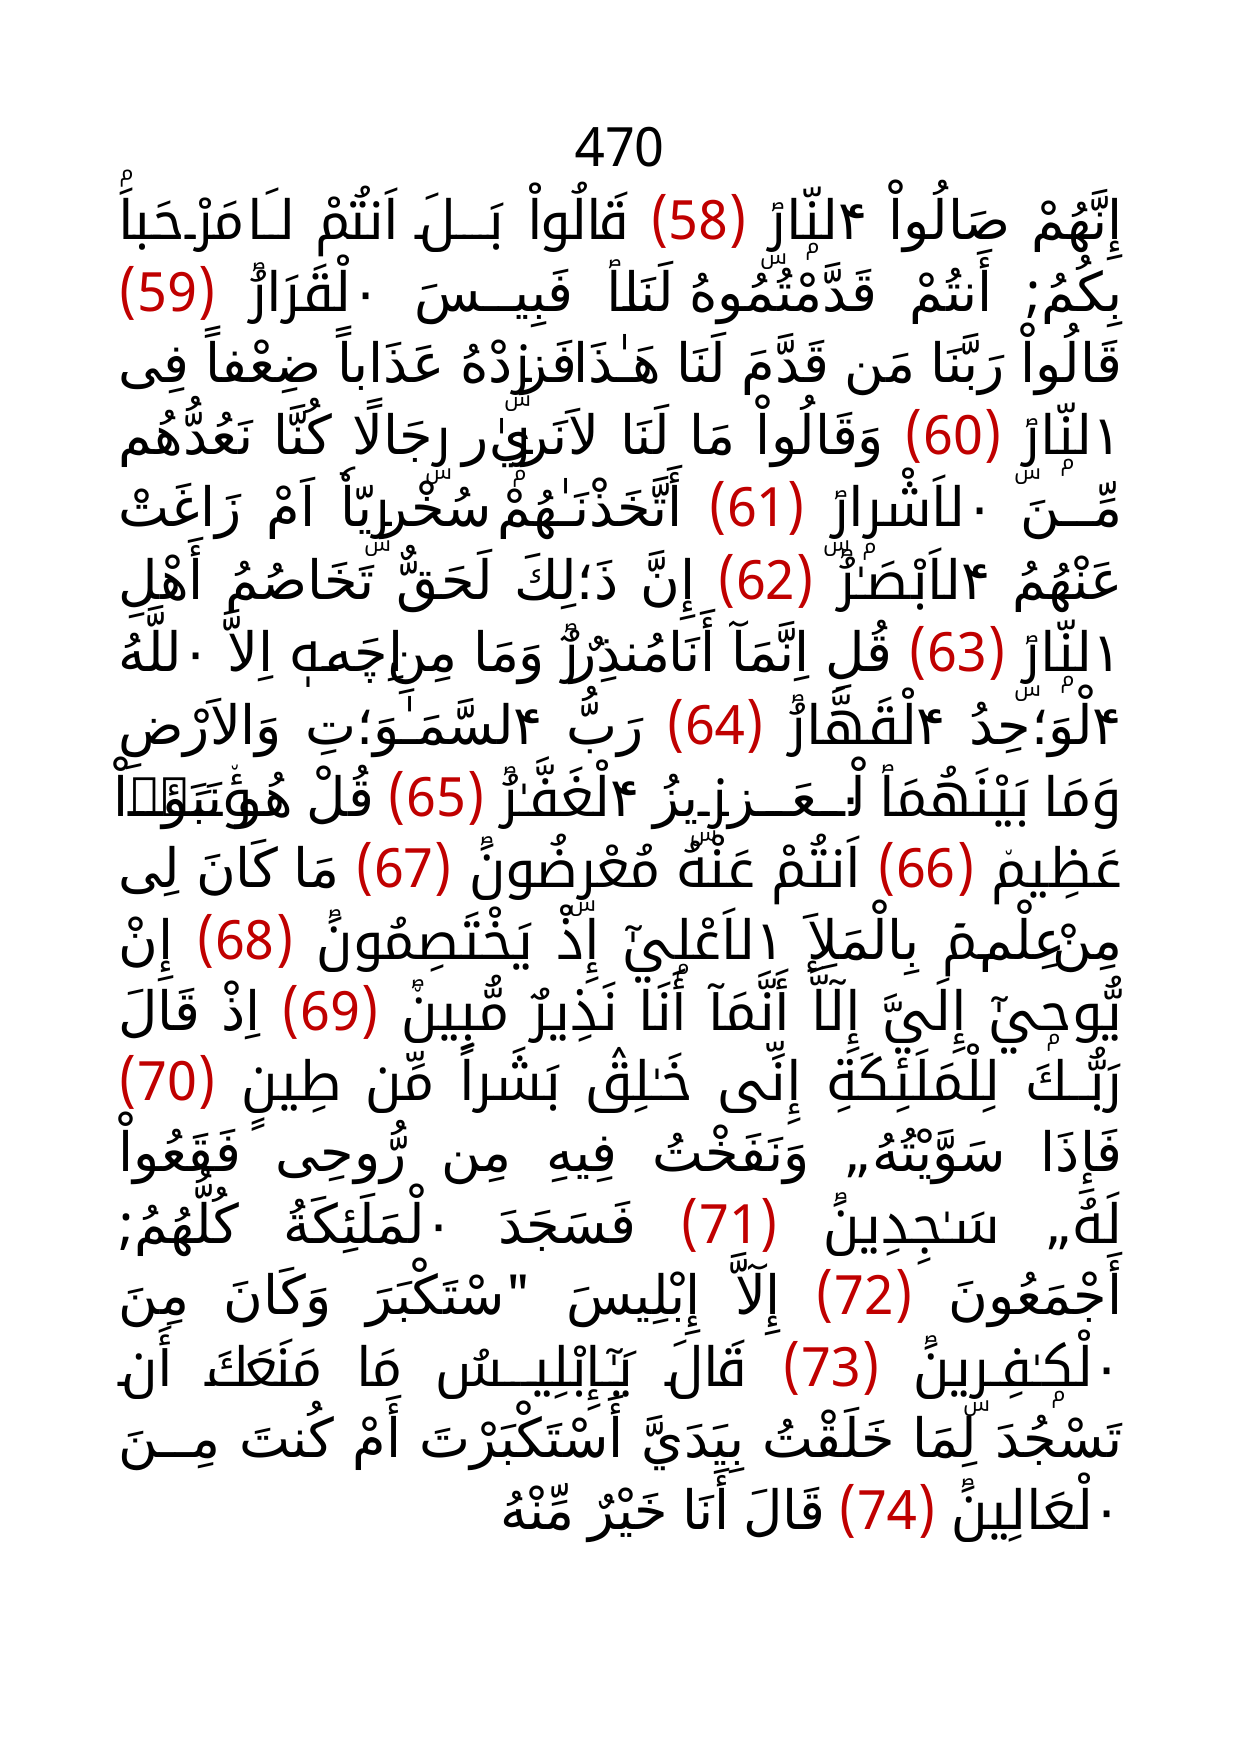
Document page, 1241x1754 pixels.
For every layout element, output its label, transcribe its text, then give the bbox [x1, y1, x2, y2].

text إِنَّهُمْ صَالُواْ ۴لنّۭارۣؐ (58) قَالُواْ بَــلَ اَنتُمْ لاَ مَرْحَباَۢ بِكُمُ; أَنتُمْ قَدَّمْتُمُوهُ لَنَاؐ فَبِيــسَ ۰لْقَرَارُؐ (59) قَالُواْ رَبَّنَا مَن قَدَّمَ لَنَا هَـٰذَا فَزۣدْهُ عَذَاباً ضِعْفاً فِى ۱لنّۭارۣؐ (60) وَقَالُواْ مَا لَنَا لاَ نَرۭيٰ رۣجَالًا كُنَّا نَعُدُّهُم مِّــنَ ۰لاَشْرۭارۣؐ (61) أَتَّخَذْنَـٰهُمْ سُخْرۣيّاٗ اَمْ زَاغَتْ عَنْهُمُ ۴لاَبْصَـٰرُؐ (62) إِنَّ ذَ؛لِكَ لَحَقٌّ تَخَاصُمُ أَهْلِ ۱لنّۭارۣؐ (63) قُلِ اِنَّمَآ أَنَا مُنذِرٌؐ وَمَا مِنِ اِچَهٖ اِلاَّ ۰للَّهُ ۴لْوَ؛حِدُ ۴لْقَهَّارُؐ (64) رَبُّ ۴لسَّمَـٰوَ؛تِ وَالاَرْضِ وَمَا بَيْنَهُمَاؐ ۰لْعَزۣيزُ ۴لْغَفَّـٰرُؐ (65) قُلْ هُوَ نَبَؤ٘اْ عَظِيم٘ (66) اَنتُمْ عَنْهُ مُعْرۣضُونَؐ (67) مَا كَانَ لِى مِنْ عِلْمٙ بِالْمَلِإَ ۱لاَعْلۭيٰٓ إِذْ يَخْتَصِمُونَؐ (68) إِنْ يُّوحۭيٰٓ إِلَيَّ إِلٓاَّ أَنَّمَآ أَنَا نَذِيرٌ مُّبِين٘ؐ (69) اِذْ قَالَ رَبُّــكَ لِلْمَلَئِكَةِ إِنِّى خَـٰلِقٛ بَشَراً مِّن طِينٍ (70) فَإِذَا سَوَّيْتُهُ„ وَنَفَخْتُ فِيهِ مِن رُّوحِى فَقَعُواْ لَهُ„ سَـٰجِدِينَؐ (71) فَسَجَدَ ۰لْمَلَئِكَةُ كُلُّهُمُ; أَجْمَعُونَ (72) إِلٓاَّ إِبْلِيسَ "سْتَكْبَرَ وَكَانَ مِنَ ۰لْكۭـٰفِـرۣينَؐ (73) قَالَ يَـٰٓإِبْلِيــسُ مَا مَنَعَكَ أَن تَسْجُدَ لِمَا خَلَقْتُ بِيَدَيَّ أَسْتَكْبَرْتَ أَمْ كُنتَ مِــنَ ۰لْعَالِينَؐ (74) قَالَ أَنَا خَيْرٌ مِّنْهُ [118, 189, 1122, 1552]
text 470 [118, 118, 1122, 189]
